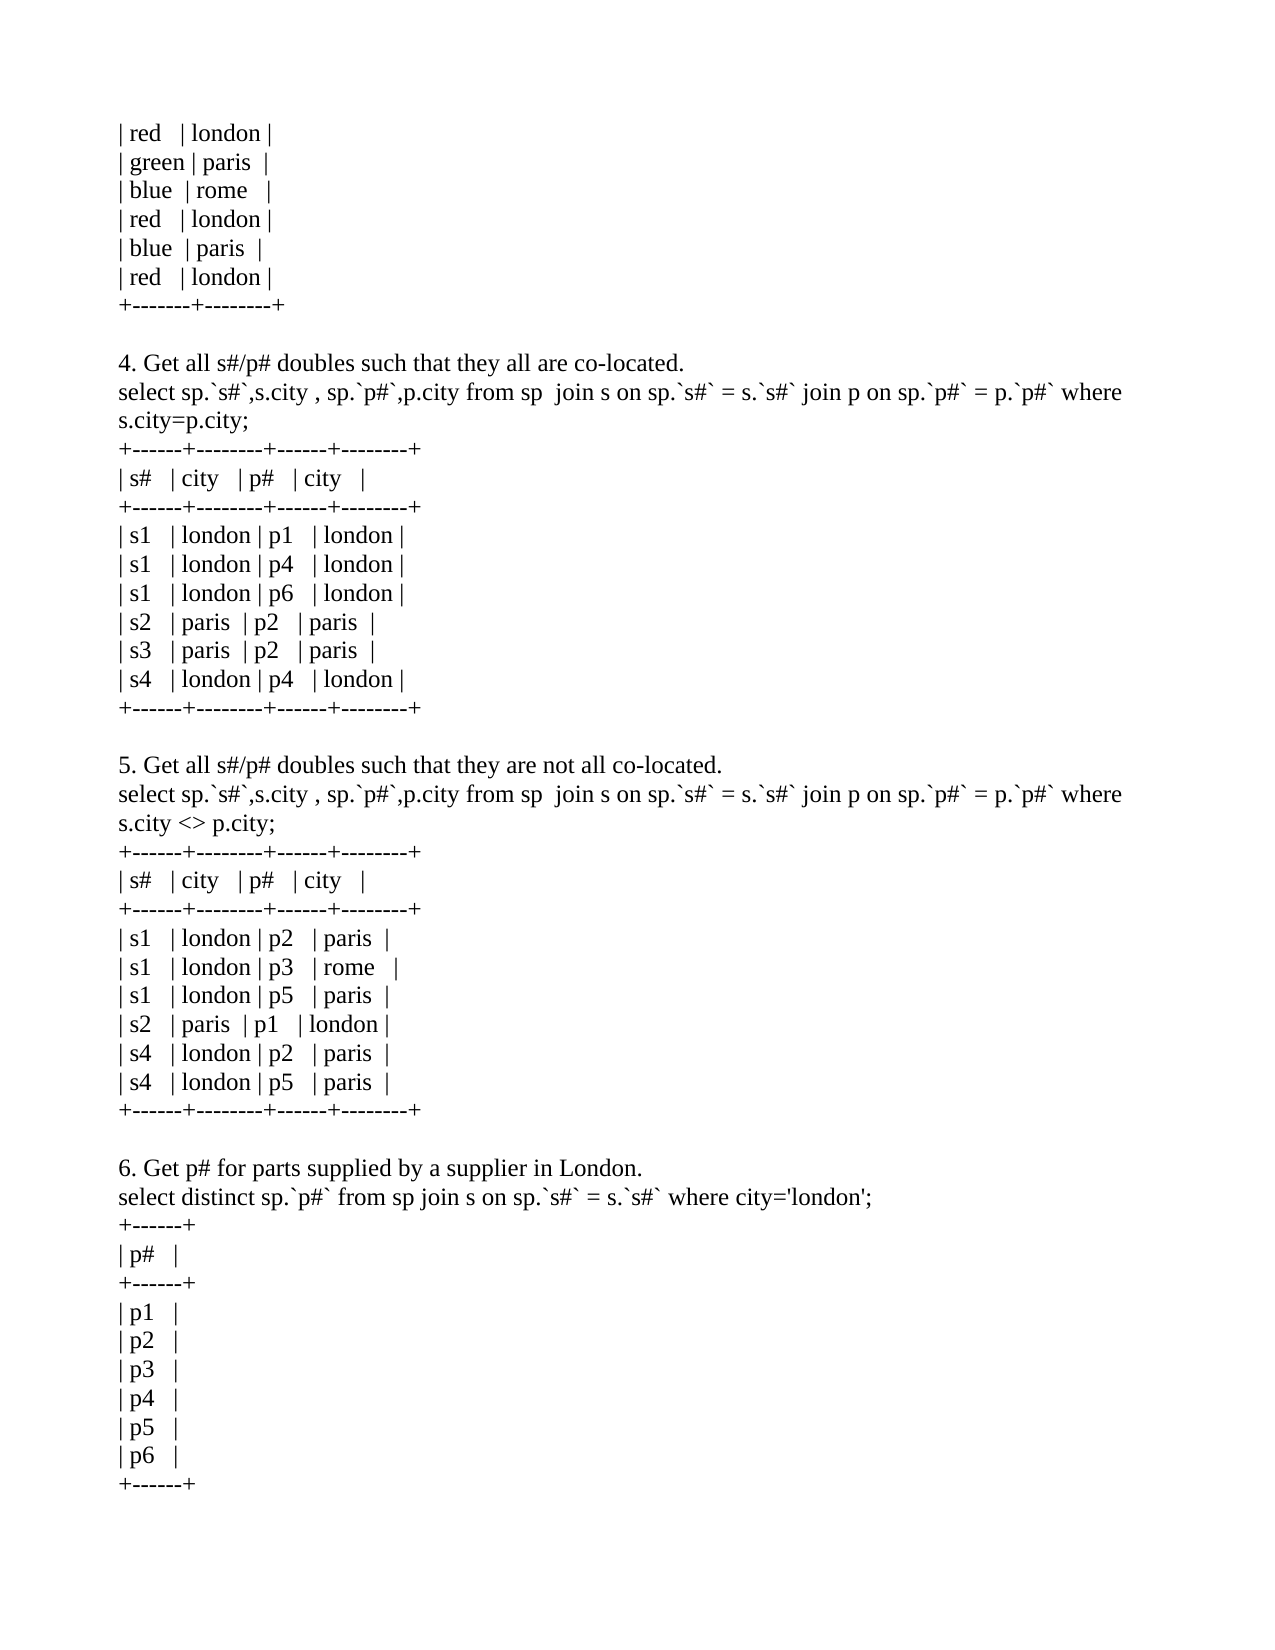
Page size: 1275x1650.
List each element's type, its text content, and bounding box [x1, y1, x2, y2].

text 5. Get all s#/p# doubles such that they are not all co-located. [118, 751, 1157, 779]
text | s1 | london | p6 | london | [118, 578, 1157, 607]
text select sp.`s#`,s.city , sp.`p#`,p.city from sp join s on sp.`s#` = s.`s#` join p on sp.`p#` = p.`p#` where s.city=p.city; [118, 377, 1157, 434]
text +------+--------+------+--------+ [118, 837, 1157, 866]
text | red | london | [118, 118, 1157, 147]
text | p5 | [118, 1412, 1157, 1441]
text +------+--------+------+--------+ [118, 894, 1157, 923]
text | s1 | london | p3 | rome | [118, 952, 1157, 981]
text | s# | city | p# | city | [118, 866, 1157, 894]
text | p4 | [118, 1383, 1157, 1412]
text +------+ [118, 1268, 1157, 1297]
text 4. Get all s#/p# doubles such that they all are co-located. [118, 348, 1157, 377]
text | green | paris | [118, 147, 1157, 176]
text | s2 | paris | p1 | london | [118, 1009, 1157, 1038]
text +-------+--------+ [118, 291, 1157, 319]
text | p1 | [118, 1297, 1157, 1326]
text +------+--------+------+--------+ [118, 492, 1157, 521]
text select sp.`s#`,s.city , sp.`p#`,p.city from sp join s on sp.`s#` = s.`s#` join p on sp.`p#` = p.`p#` where s.city <> p.city; [118, 779, 1157, 837]
text | s1 | london | p4 | london | [118, 549, 1157, 578]
text | s# | city | p# | city | [118, 463, 1157, 492]
text 6. Get p# for parts supplied by a supplier in London. [118, 1153, 1157, 1182]
text | blue | rome | [118, 176, 1157, 204]
text | s1 | london | p1 | london | [118, 521, 1157, 549]
text | s1 | london | p5 | paris | [118, 981, 1157, 1009]
text | blue | paris | [118, 233, 1157, 262]
text | red | london | [118, 262, 1157, 291]
text +------+--------+------+--------+ [118, 1096, 1157, 1124]
text | p2 | [118, 1326, 1157, 1354]
text | s4 | london | p5 | paris | [118, 1067, 1157, 1096]
text | p3 | [118, 1354, 1157, 1383]
text +------+--------+------+--------+ [118, 693, 1157, 722]
text | s4 | london | p2 | paris | [118, 1038, 1157, 1067]
text | p# | [118, 1239, 1157, 1268]
text | s2 | paris | p2 | paris | [118, 607, 1157, 636]
text select distinct sp.`p#` from sp join s on sp.`s#` = s.`s#` where city='london'; [118, 1182, 1157, 1211]
text | p6 | [118, 1441, 1157, 1469]
text | s1 | london | p2 | paris | [118, 923, 1157, 952]
text +------+ [118, 1469, 1157, 1498]
text +------+ [118, 1211, 1157, 1239]
text | s4 | london | p4 | london | [118, 664, 1157, 693]
text | red | london | [118, 204, 1157, 233]
text +------+--------+------+--------+ [118, 434, 1157, 463]
text | s3 | paris | p2 | paris | [118, 636, 1157, 664]
